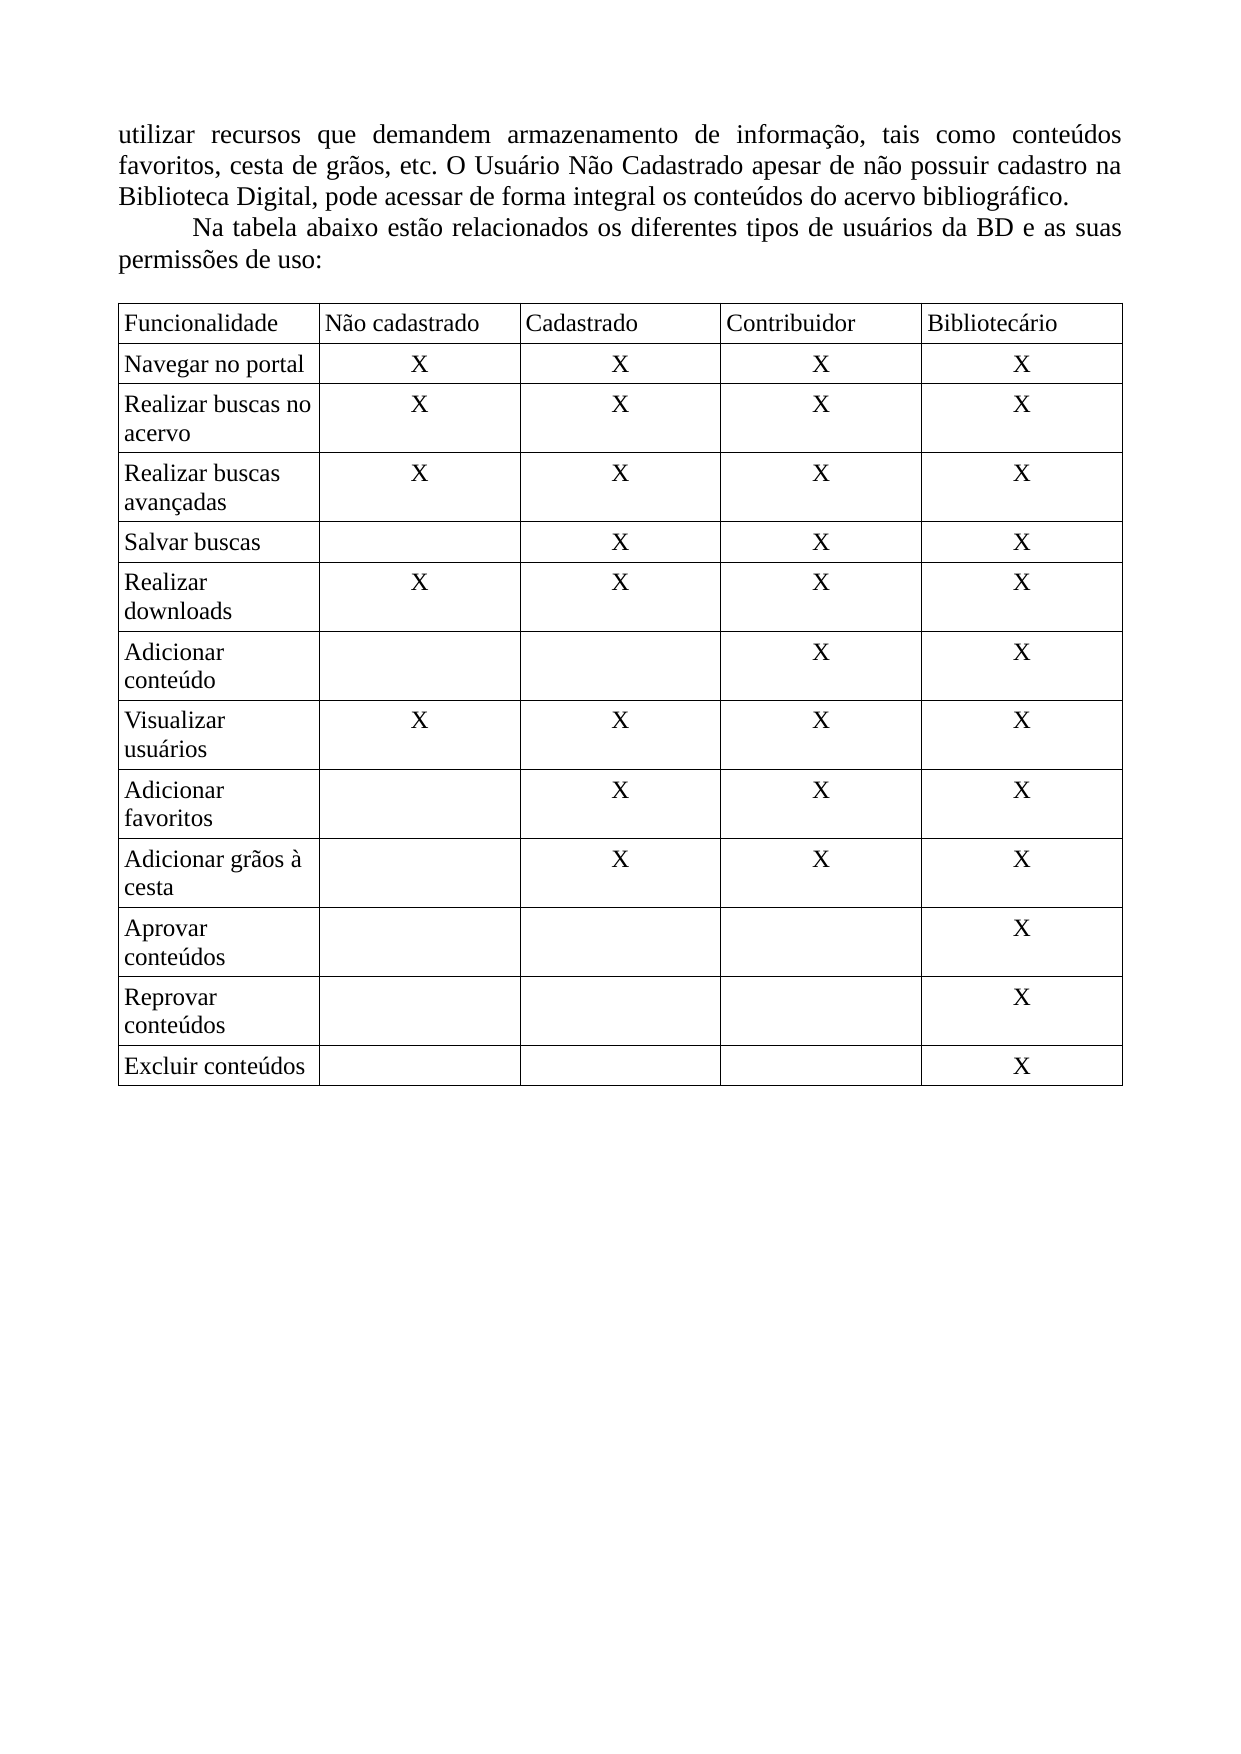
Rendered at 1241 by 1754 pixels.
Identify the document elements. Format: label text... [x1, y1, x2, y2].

table_cell [721, 908, 921, 976]
table_cell Navegar no portal [119, 344, 319, 383]
table_cell X [521, 344, 720, 383]
table_cell Realizar buscas avançadas [119, 453, 319, 521]
text Na tabela abaixo estão relacionados os diferentes tipos de usuários da BD e as suas permissões de uso: [118, 212, 1122, 274]
table_cell Visualizar usuários [119, 701, 319, 769]
text utilizar recursos que demandem armazenamento de informação, tais como conteúdos favoritos, cesta de grãos, etc. O Usuário Não Cadastrado apesar de não possuir cadastro na Biblioteca Digital, pode acessar de forma integral os conteúdos do acervo bibliográfico. [118, 118, 1122, 212]
table_cell X [320, 701, 520, 769]
table_cell [320, 770, 520, 838]
table_cell X [922, 770, 1122, 838]
table_cell X [521, 522, 720, 562]
table_header Não cadastrado [320, 304, 520, 343]
table_cell Realizar buscas no acervo [119, 384, 319, 452]
table_cell [721, 1046, 921, 1085]
table_cell X [521, 384, 720, 452]
table_cell [521, 1046, 720, 1085]
table_cell [320, 839, 520, 907]
table_cell Aprovar conteúdos [119, 908, 319, 976]
table_cell [521, 632, 720, 700]
table_cell Reprovar conteúdos [119, 977, 319, 1045]
table_cell X [521, 563, 720, 631]
table_cell [320, 908, 520, 976]
table_cell X [922, 632, 1122, 700]
table_cell X [320, 453, 520, 521]
table_cell X [721, 632, 921, 700]
table_cell Excluir conteúdos [119, 1046, 319, 1085]
table_cell X [922, 908, 1122, 976]
table_cell X [922, 977, 1122, 1045]
table_cell Adicionar favoritos [119, 770, 319, 838]
table_cell X [320, 344, 520, 383]
table_cell X [922, 522, 1122, 562]
table_cell Adicionar conteúdo [119, 632, 319, 700]
table_cell [320, 522, 520, 562]
table_cell X [922, 701, 1122, 769]
table_cell X [521, 701, 720, 769]
table_cell X [922, 563, 1122, 631]
table_cell Realizar downloads [119, 563, 319, 631]
table_header Funcionalidade [119, 304, 319, 343]
table_cell [320, 977, 520, 1045]
table_cell [320, 632, 520, 700]
table_cell X [922, 344, 1122, 383]
table_cell X [721, 384, 921, 452]
table_cell X [922, 1046, 1122, 1085]
table_cell X [922, 839, 1122, 907]
table_header Contribuidor [721, 304, 921, 343]
table_header Cadastrado [521, 304, 720, 343]
table_cell Adicionar grãos à cesta [119, 839, 319, 907]
table_cell X [521, 770, 720, 838]
table_cell X [521, 453, 720, 521]
table_cell X [721, 453, 921, 521]
table_cell X [721, 522, 921, 562]
table_cell X [320, 384, 520, 452]
table_cell [521, 977, 720, 1045]
table_cell X [721, 344, 921, 383]
table_header Bibliotecário [922, 304, 1122, 343]
table_cell X [721, 563, 921, 631]
table_cell X [721, 839, 921, 907]
table_cell X [922, 453, 1122, 521]
table_cell X [721, 701, 921, 769]
table_cell X [521, 839, 720, 907]
table_cell Salvar buscas [119, 522, 319, 562]
table_cell X [922, 384, 1122, 452]
table_cell [320, 1046, 520, 1085]
table_cell X [721, 770, 921, 838]
table_cell [721, 977, 921, 1045]
table_cell X [320, 563, 520, 631]
table_cell [521, 908, 720, 976]
